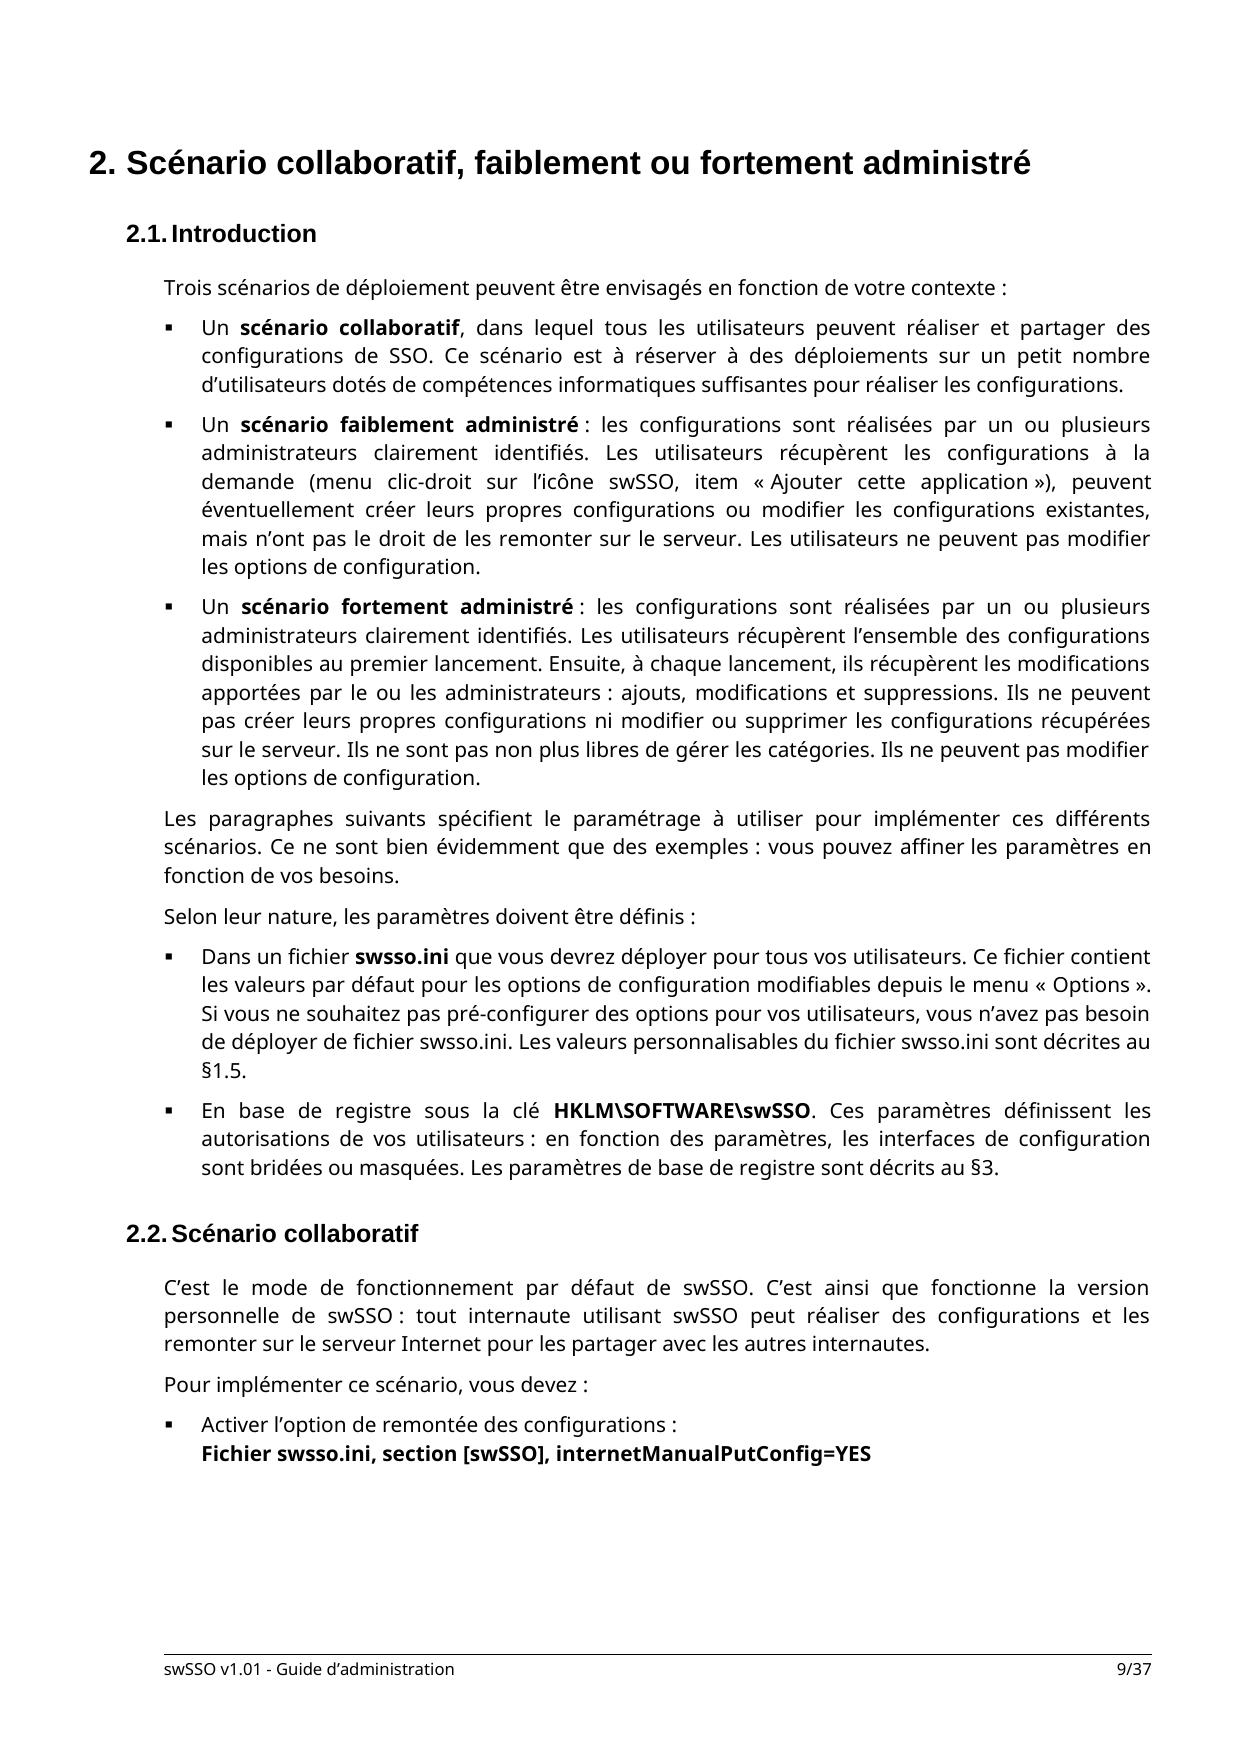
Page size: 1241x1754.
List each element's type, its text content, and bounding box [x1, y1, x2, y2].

list Un scénario faiblement administré : les configurations sont réalisées par un ou plusieurs administrateurs clairement identifiés. Les utilisateurs récupèrent les configurations à la demande (menu clic-droit sur l’icône swSSO, item « Ajouter cette application »), peuvent éventuellement créer leurs propres configurations ou modifier les configurations existantes, mais n’ont pas le droit de les remonter sur le serveur. Les utilisateurs ne peuvent pas modifier les options de configuration. [164, 410, 1152, 581]
subtitle Introduction [126, 219, 1152, 248]
text Pour implémenter ce scénario, vous devez : [164, 1370, 1152, 1399]
text C’est le mode de fonctionnement par défaut de swSSO. C’est ainsi que fonctionne la version personnelle de swSSO : tout internaute utilisant swSSO peut réaliser des configurations et les remonter sur le serveur Internet pour les partager avec les autres internautes. [164, 1273, 1152, 1358]
subtitle Scénario collaboratif [126, 1219, 1152, 1248]
text Fichier swsso.ini, section [swSSO], internetManualPutConfig=YES [201, 1439, 1152, 1467]
list Activer l’option de remontée des configurations : [164, 1411, 1152, 1439]
text Les paragraphes suivants spécifient le paramétrage à utiliser pour implémenter ces différents scénarios. Ce ne sont bien évidemment que des exemples : vous pouvez affiner les paramètres en fonction de vos besoins. [164, 804, 1152, 889]
list Un scénario collaboratif, dans lequel tous les utilisateurs peuvent réaliser et partager des configurations de SSO. Ce scénario est à réserver à des déploiements sur un petit nombre d’utilisateurs dotés de compétences informatiques suffisantes pour réaliser les configurations. [164, 313, 1152, 398]
list Dans un fichier swsso.ini que vous devrez déployer pour tous vos utilisateurs. Ce fichier contient les valeurs par défaut pour les options de configuration modifiables depuis le menu « Options ». Si vous ne souhaitez pas pré-configurer des options pour vos utilisateurs, vous n’avez pas besoin de déployer de fichier swsso.ini. Les valeurs personnalisables du fichier swsso.ini sont décrites au §1.5. [164, 942, 1152, 1084]
subtitle Scénario collaboratif, faiblement ou fortement administré [89, 143, 1152, 182]
text Trois scénarios de déploiement peuvent être envisagés en fonction de votre contexte : [164, 273, 1152, 301]
list En base de registre sous la clé HKLM\SOFTWARE\swSSO. Ces paramètres définissent les autorisations de vos utilisateurs : en fonction des paramètres, les interfaces de configuration sont bridées ou masquées. Les paramètres de base de registre sont décrits au §3. [164, 1096, 1152, 1181]
list Un scénario fortement administré : les configurations sont réalisées par un ou plusieurs administrateurs clairement identifiés. Les utilisateurs récupèrent l’ensemble des configurations disponibles au premier lancement. Ensuite, à chaque lancement, ils récupèrent les modifications apportées par le ou les administrateurs : ajouts, modifications et suppressions. Ils ne peuvent pas créer leurs propres configurations ni modifier ou supprimer les configurations récupérées sur le serveur. Ils ne sont pas non plus libres de gérer les catégories. Ils ne peuvent pas modifier les options de configuration. [164, 592, 1152, 792]
text Selon leur nature, les paramètres doivent être définis : [164, 902, 1152, 930]
